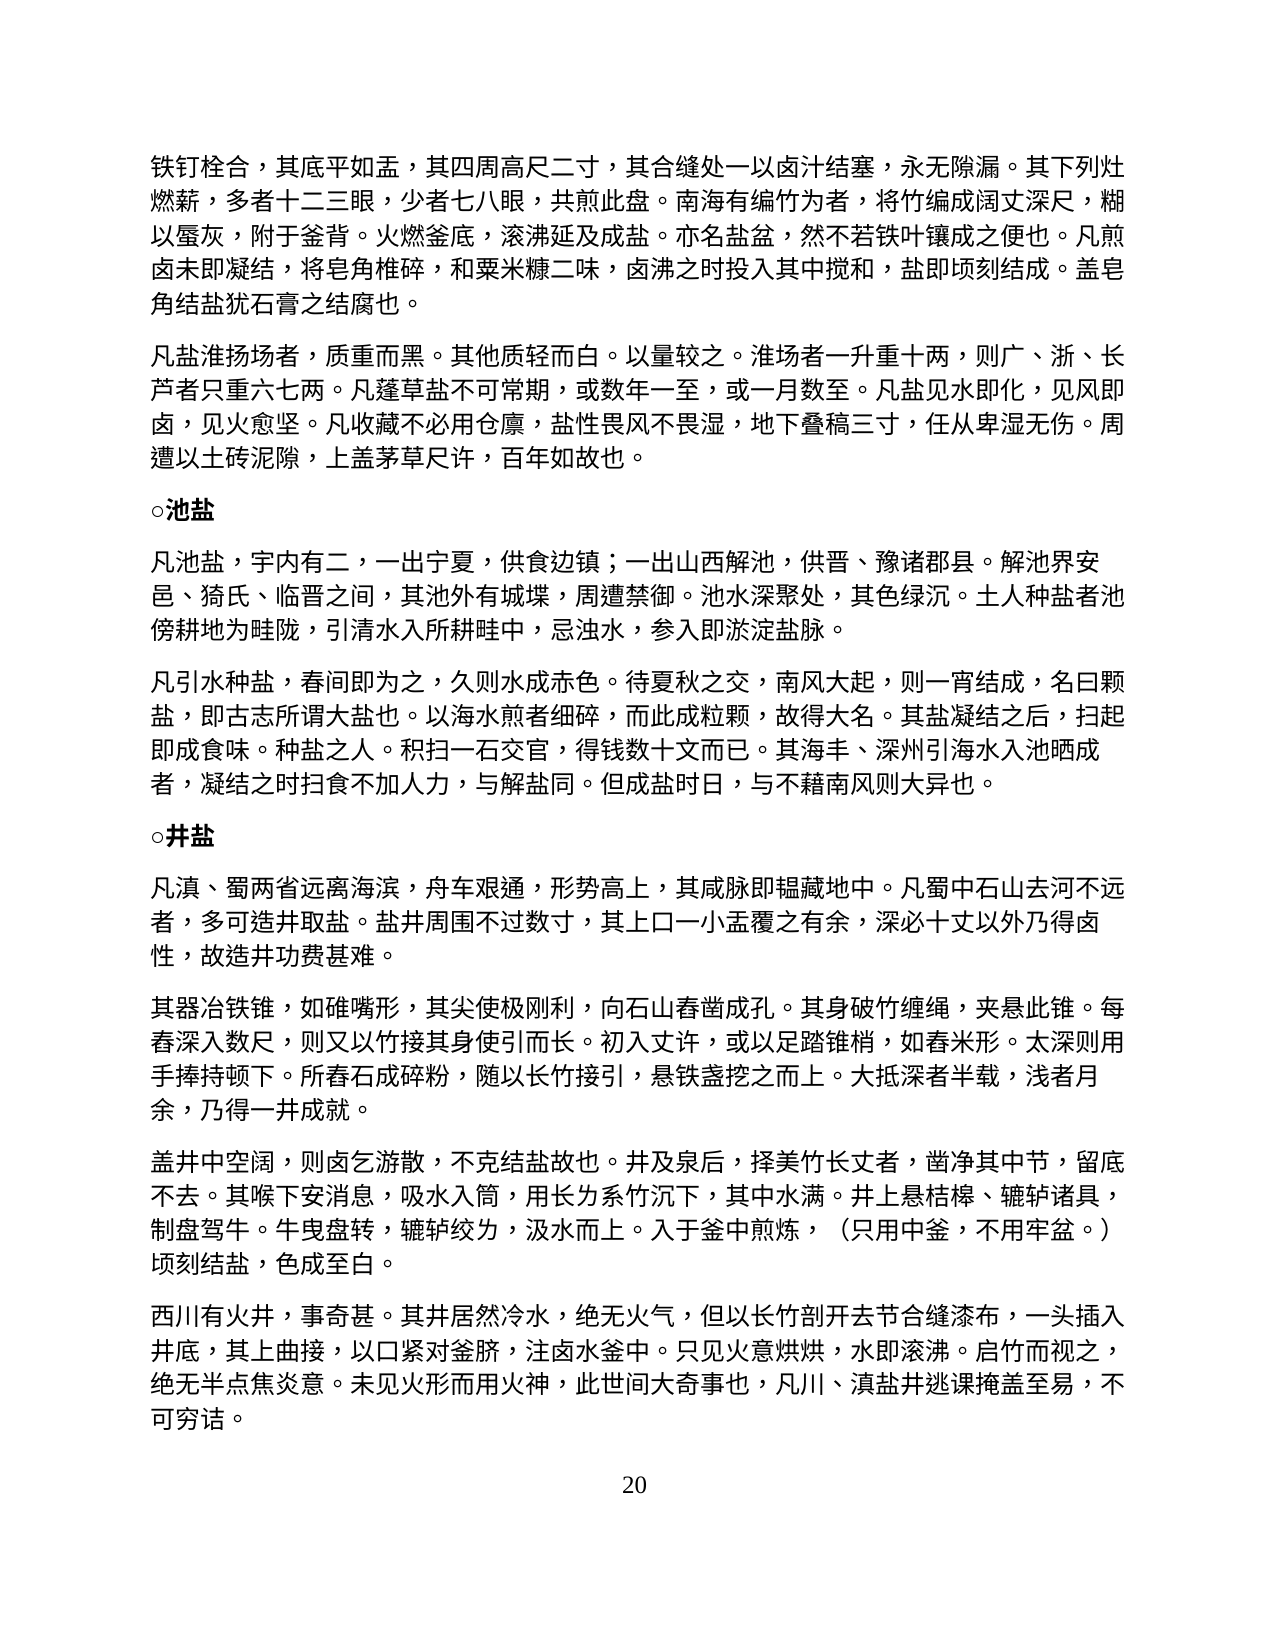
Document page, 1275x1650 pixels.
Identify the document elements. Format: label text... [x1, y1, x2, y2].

text 铁钉栓合，其底平如盂，其四周高尺二寸，其合缝处一以卤汁结塞，永无隙漏。其下列灶燃薪，多者十二三眼，少者七八眼，共煎此盘。南海有编竹为者，将竹编成阔丈深尺，糊以蜃灰，附于釜背。火燃釜底，滚沸延及成盐。亦名盐盆，然不若铁叶镶成之便也。凡煎卤未即凝结，将皂角椎碎，和粟米糠二味，卤沸之时投入其中搅和，盐即顷刻结成。盖皂角结盐犹石膏之结腐也。 [150, 150, 1125, 320]
text 西川有火井，事奇甚。其井居然冷水，绝无火气，但以长竹剖开去节合缝漆布，一头插入井底，其上曲接，以口紧对釜脐，注卤水釜中。只见火意烘烘，水即滚沸。启竹而视之，绝无半点焦炎意。未见火形而用火神，此世间大奇事也，凡川、滇盐井逃课掩盖至易，不可穷诘。 [150, 1299, 1125, 1435]
text 凡滇、蜀两省远离海滨，舟车艰通，形势高上，其咸脉即韫藏地中。凡蜀中石山去河不远者，多可造井取盐。盐井周围不过数寸，其上口一小盂覆之有余，深必十丈以外乃得卤性，故造井功费甚难。 [150, 871, 1125, 973]
text 凡引水种盐，春间即为之，久则水成赤色。待夏秋之交，南风大起，则一宵结成，名曰颗盐，即古志所谓大盐也。以海水煎者细碎，而此成粒颗，故得大名。其盐凝结之后，扫起即成食味。种盐之人。积扫一石交官，得钱数十文而已。其海丰、深州引海水入池晒成者，凝结之时扫食不加人力，与解盐同。但成盐时日，与不藉南风则大异也。 [150, 664, 1125, 801]
text ○井盐 [150, 819, 1125, 853]
text 盖井中空阔，则卤乞游散，不克结盐故也。井及泉后，择美竹长丈者，凿净其中节，留底不去。其喉下安消息，吸水入筒，用长ㄌ系竹沉下，其中水满。井上悬桔槔、辘轳诸具，制盘驾牛。牛曳盘转，辘轳绞ㄌ，汲水而上。入于釜中煎炼，（只用中釜，不用牢盆。）顷刻结盐，色成至白。 [150, 1145, 1125, 1281]
text 其器冶铁锥，如碓嘴形，其尖使极刚利，向石山舂凿成孔。其身破竹缠绳，夹悬此锥。每舂深入数尺，则又以竹接其身使引而长。初入丈许，或以足踏锥梢，如舂米形。太深则用手捧持顿下。所舂石成碎粉，随以长竹接引，悬铁盏挖之而上。大抵深者半载，浅者月余，乃得一井成就。 [150, 991, 1125, 1127]
text 凡池盐，宇内有二，一出宁夏，供食边镇；一出山西解池，供晋、豫诸郡县。解池界安邑、猗氏、临晋之间，其池外有城堞，周遭禁御。池水深聚处，其色绿沉。土人种盐者池傍耕地为畦陇，引清水入所耕畦中，忌浊水，参入即淤淀盐脉。 [150, 544, 1125, 647]
text 凡盐淮扬场者，质重而黑。其他质轻而白。以量较之。淮场者一升重十两，则广、浙、长芦者只重六七两。凡蓬草盐不可常期，或数年一至，或一月数至。凡盐见水即化，见风即卤，见火愈坚。凡收藏不必用仓廪，盐性畏风不畏湿，地下叠稿三寸，任从卑湿无伤。周遭以土砖泥隙，上盖茅草尺许，百年如故也。 [150, 338, 1125, 474]
text ○池盐 [150, 492, 1125, 526]
